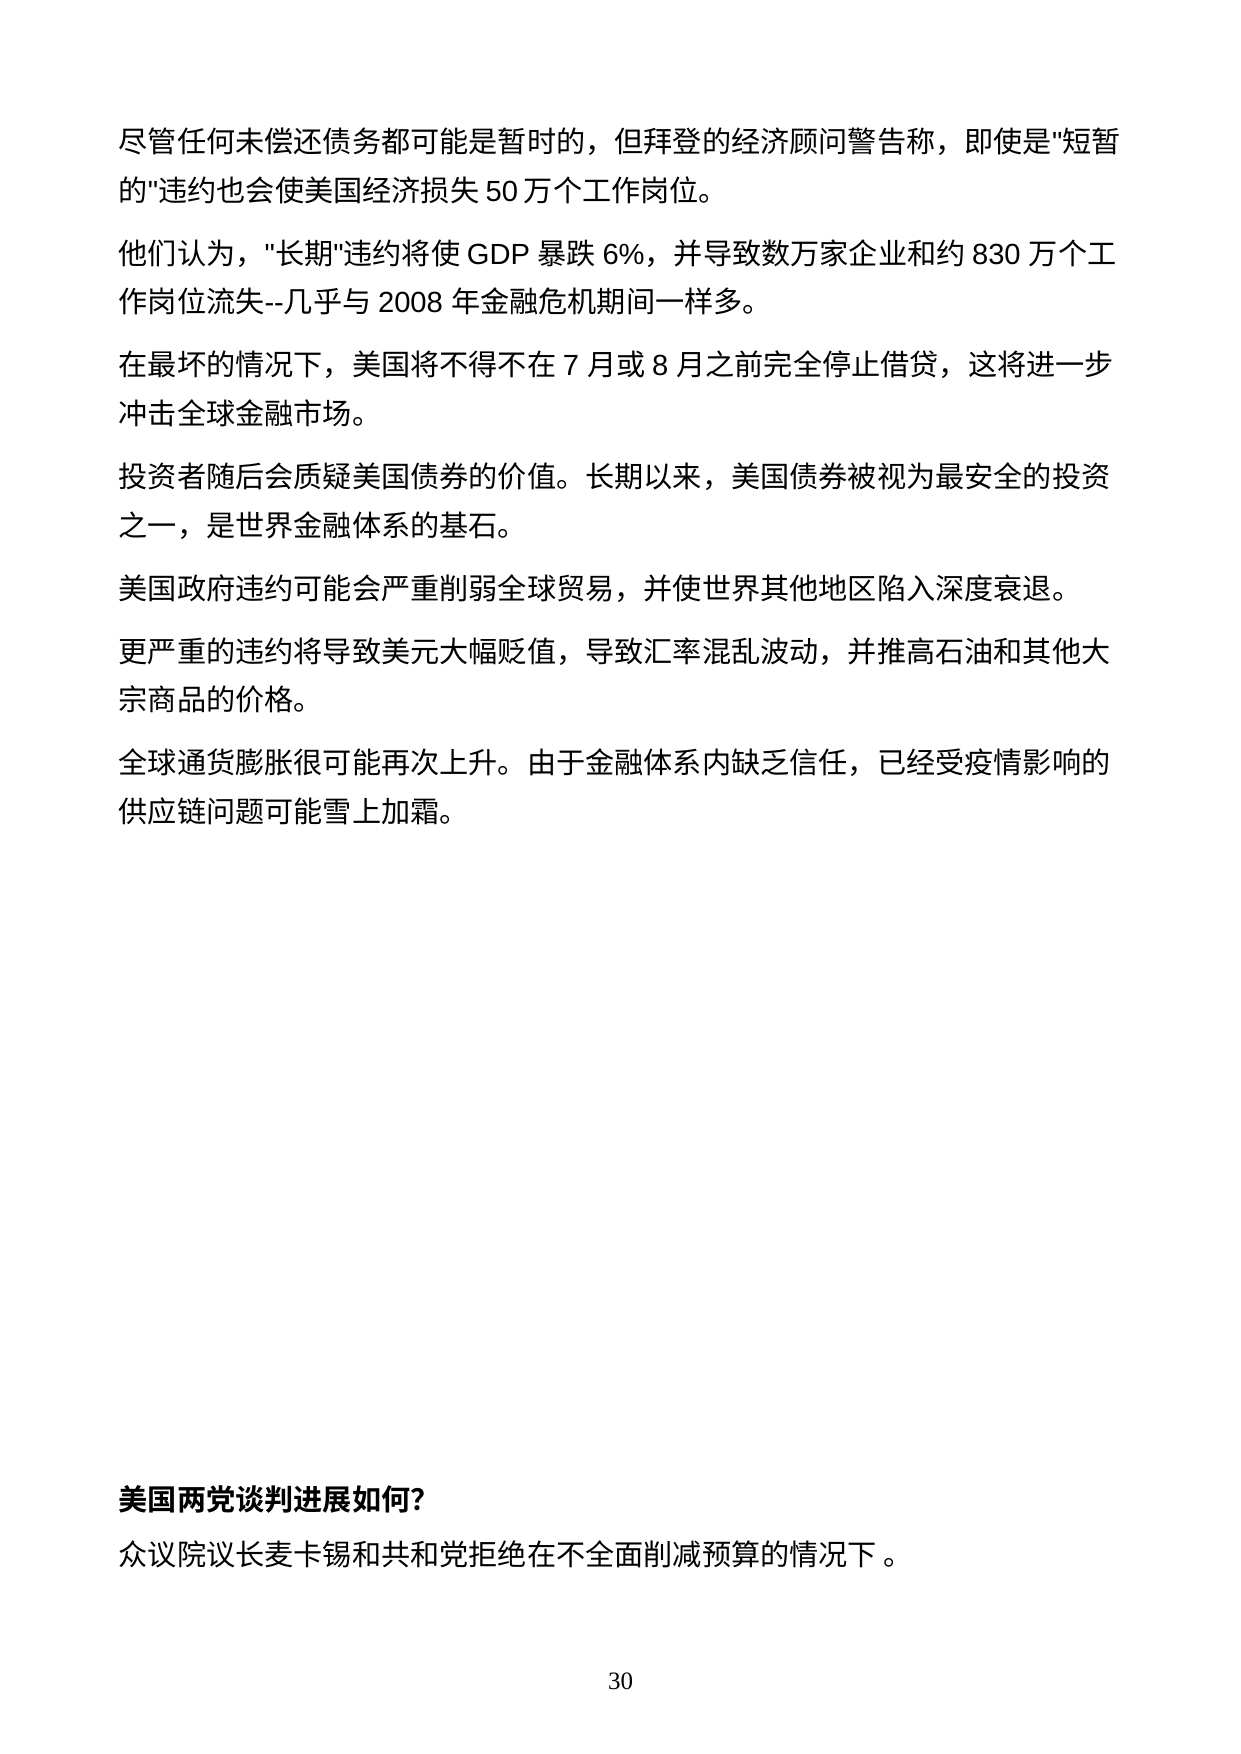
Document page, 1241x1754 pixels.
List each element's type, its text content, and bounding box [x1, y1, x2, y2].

text 他们认为，"长期"违约将使 GDP 暴跌 6%，并导致数万家企业和约 830 万个工作岗位流失--几乎与 2008 年金融危机期间一样多。 [118, 230, 1122, 321]
subtitle 美国两党谈判进展如何？ [118, 1476, 1122, 1519]
text 尽管任何未偿还债务都可能是暂时的，但拜登的经济顾问警告称，即使是"短暂的"违约也会使美国经济损失 50万个工作岗位。 [118, 118, 1122, 209]
text 投资者随后会质疑美国债券的价值。长期以来，美国债券被视为最安全的投资之一，是世界金融体系的基石。 [118, 453, 1122, 544]
text 众议院议长麦卡锡和共和党拒绝在不全面削减预算的情况下 。 [118, 1531, 1122, 1573]
text 更严重的违约将导致美元大幅贬值，导致汇率混乱波动，并推高石油和其他大宗商品的价格。 [118, 628, 1122, 719]
text 美国政府违约可能会严重削弱全球贸易，并使世界其他地区陷入深度衰退。 [118, 565, 1122, 607]
text 在最坏的情况下，美国将不得不在 7 月或 8 月之前完全停止借贷，这将进一步冲击全球金融市场。 [118, 342, 1122, 433]
text 全球通货膨胀很可能再次上升。由于金融体系内缺乏信任，已经受疫情影响的供应链问题可能雪上加霜。 [118, 740, 1122, 831]
